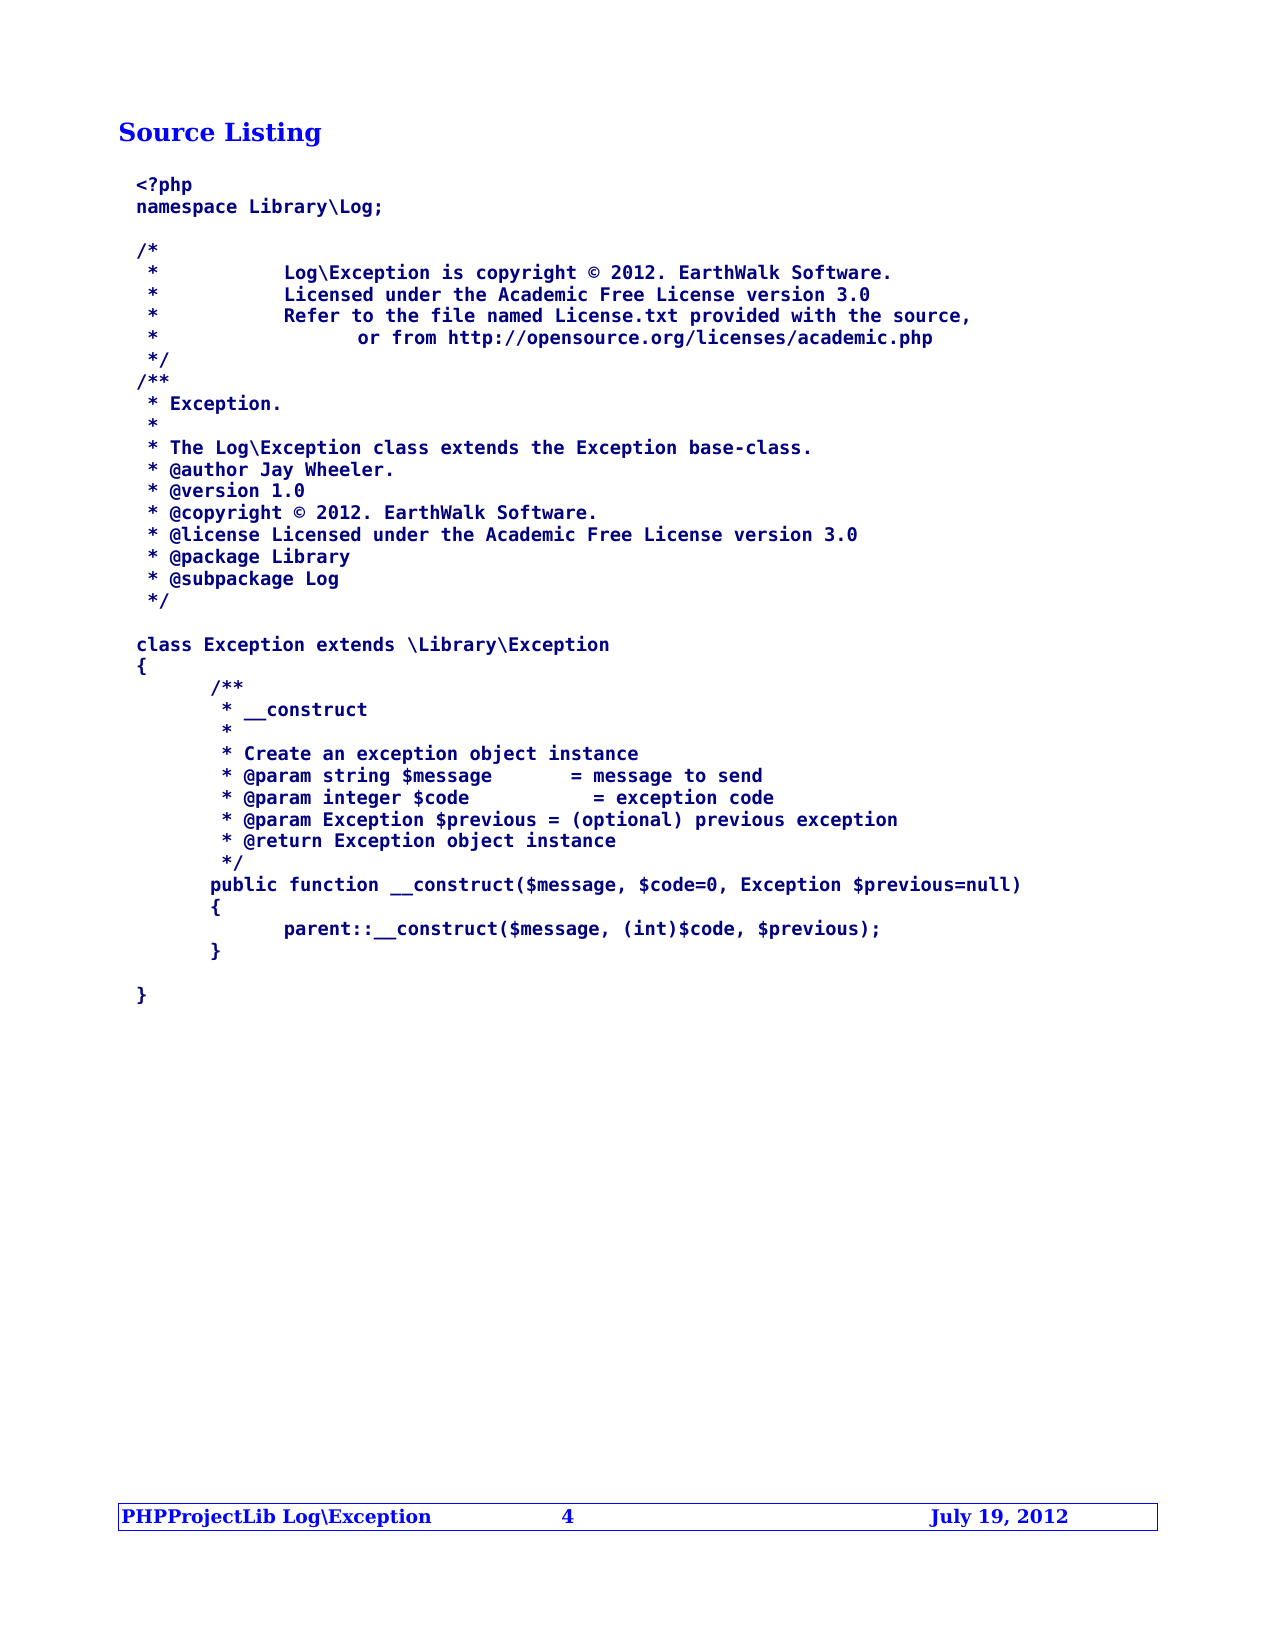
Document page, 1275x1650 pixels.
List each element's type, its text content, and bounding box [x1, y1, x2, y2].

list * or from http://opensource.org/licenses/academic.php [136, 327, 1157, 349]
list } [136, 983, 1157, 1005]
list class Exception extends \Library\Exception [136, 633, 1157, 655]
list /** [136, 371, 1157, 393]
title Source Listing [118, 118, 1157, 147]
list <?php [136, 174, 1157, 196]
list namespace Library\Log; [136, 196, 1157, 218]
list * @version 1.0 [136, 480, 1157, 502]
list * @param Exception $previous = (optional) previous exception [136, 808, 1157, 830]
list * __construct [136, 699, 1157, 721]
list * @subpackage Log [136, 568, 1157, 590]
list * @return Exception object instance [136, 830, 1157, 852]
list */ [136, 349, 1157, 371]
list */ [136, 590, 1157, 612]
list * @copyright © 2012. EarthWalk Software. [136, 502, 1157, 524]
list public function __construct($message, $code=0, Exception $previous=null) [136, 874, 1157, 896]
list * @param string $message = message to send [136, 765, 1157, 787]
list * Licensed under the Academic Free License version 3.0 [136, 283, 1157, 305]
list */ [136, 852, 1157, 874]
list * @package Library [136, 546, 1157, 568]
list } [136, 940, 1157, 962]
list * Refer to the file named License.txt provided with the source, [136, 305, 1157, 327]
list * [136, 415, 1157, 437]
list * @author Jay Wheeler. [136, 458, 1157, 480]
list * Log\Exception is copyright © 2012. EarthWalk Software. [136, 262, 1157, 283]
list * @param integer $code = exception code [136, 787, 1157, 808]
list * Create an exception object instance [136, 743, 1157, 765]
list /** [136, 677, 1157, 699]
list * [136, 721, 1157, 743]
list * @license Licensed under the Academic Free License version 3.0 [136, 524, 1157, 546]
list { [136, 896, 1157, 918]
list /* [136, 240, 1157, 262]
list parent::__construct($message, (int)$code, $previous); [136, 918, 1157, 940]
list * Exception. [136, 393, 1157, 415]
list { [136, 655, 1157, 677]
list * The Log\Exception class extends the Exception base-class. [136, 437, 1157, 458]
